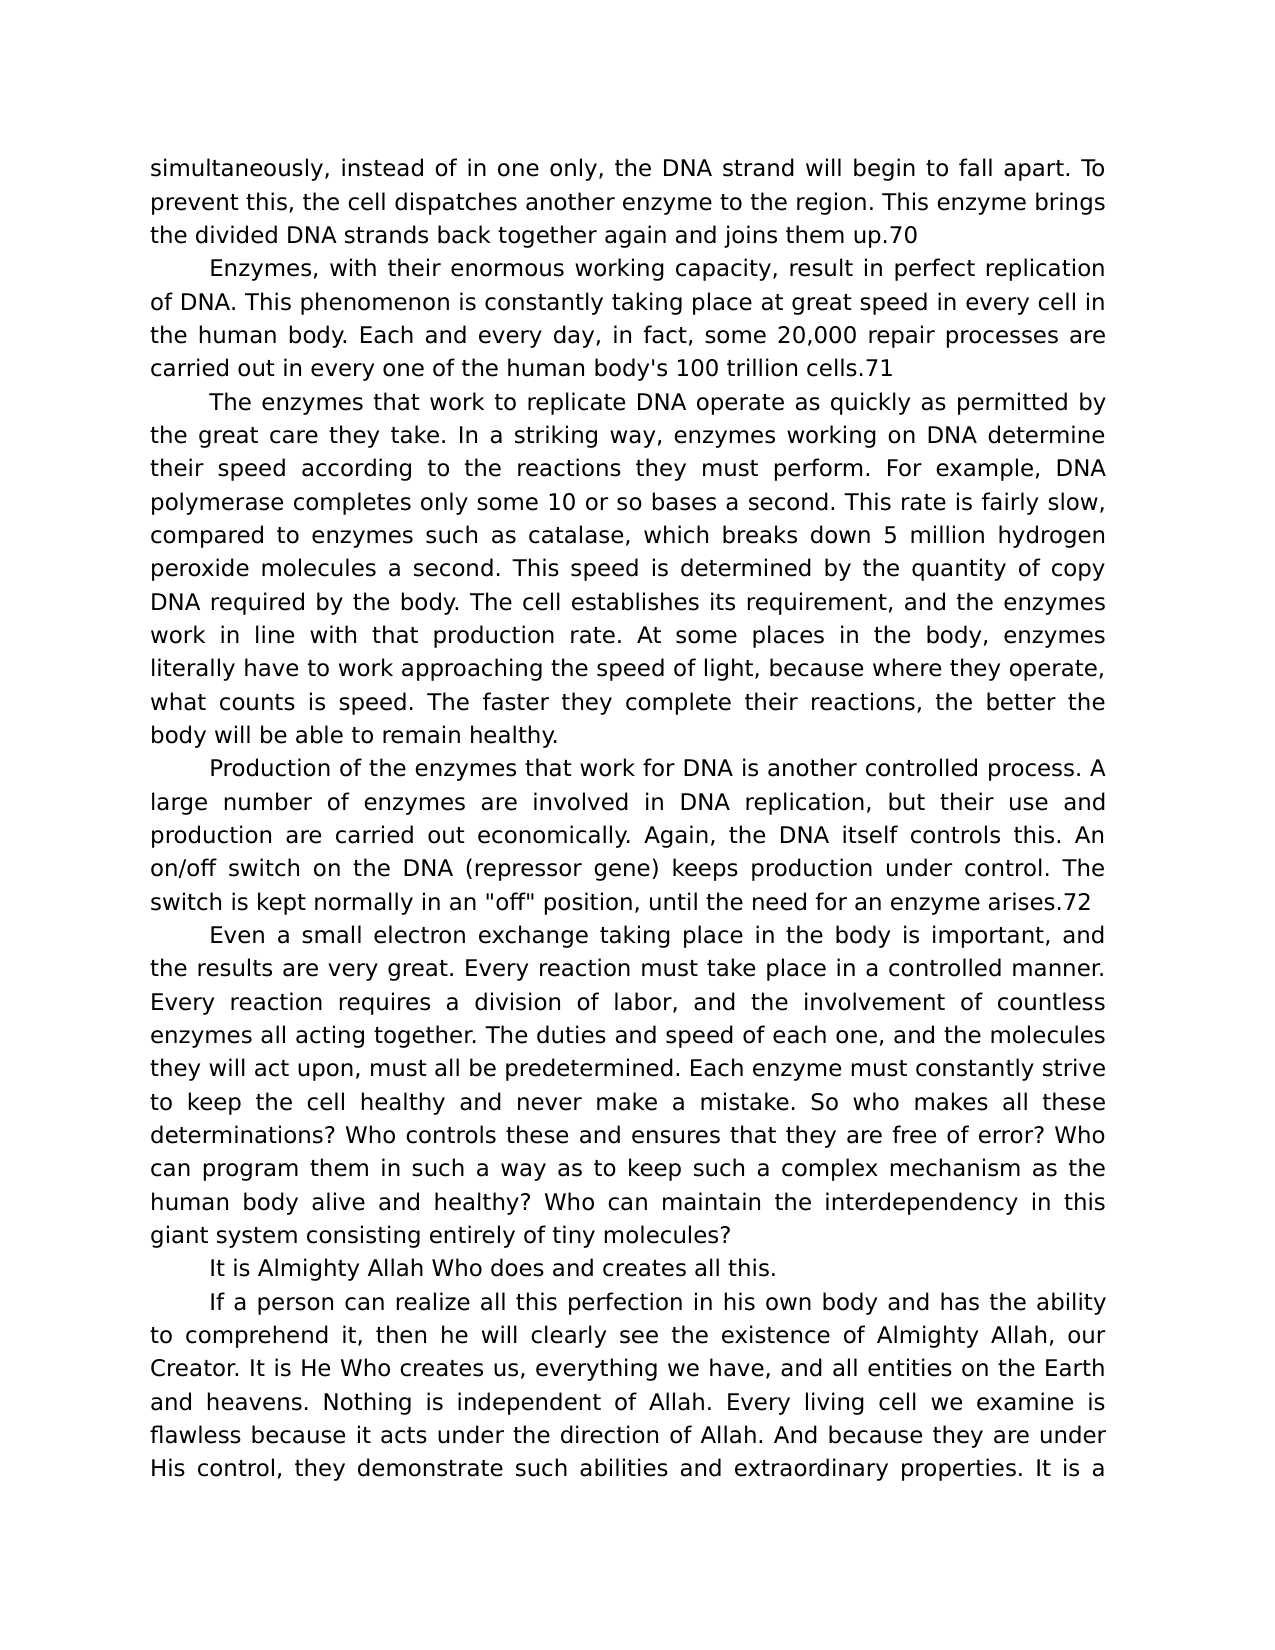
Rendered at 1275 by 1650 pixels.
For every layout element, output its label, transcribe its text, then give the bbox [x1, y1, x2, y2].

text Enzymes, with their enormous working capacity, result in perfect replication of DNA. This phenomenon is constantly taking place at great speed in every cell in the human body. Each and every day, in fact, some 20,000 repair processes are carried out in every one of the human body's 100 trillion cells.71 [150, 250, 1107, 383]
text Production of the enzymes that work for DNA is another controlled process. A large number of enzymes are involved in DNA replication, but their use and production are carried out economically. Again, the DNA itself controls this. An on/off switch on the DNA (repressor gene) keeps production under control. The switch is kept normally in an "off" position, until the need for an enzyme arises.72 [150, 750, 1107, 917]
text simultaneously, instead of in one only, the DNA strand will begin to fall apart. To prevent this, the cell dispatches another enzyme to the region. This enzyme brings the divided DNA strands back together again and joins them up.70 [150, 150, 1107, 250]
text If a person can realize all this perfection in his own body and has the ability to comprehend it, then he will clearly see the existence of Almighty Allah, our Creator. It is He Who creates us, everything we have, and all entities on the Earth and heavens. Nothing is independent of Allah. Every living cell we examine is flawless because it acts under the direction of Allah. And because they are under His control, they demonstrate such abilities and extraordinary properties. It is a [150, 1283, 1107, 1483]
text It is Almighty Allah Who does and creates all this. [150, 1250, 1107, 1283]
text Even a small electron exchange taking place in the body is important, and the results are very great. Every reaction must take place in a controlled manner. Every reaction requires a division of labor, and the involvement of countless enzymes all acting together. The duties and speed of each one, and the molecules they will act upon, must all be predetermined. Each enzyme must constantly strive to keep the cell healthy and never make a mistake. So who makes all these determinations? Who controls these and ensures that they are free of error? Who can program them in such a way as to keep such a complex mechanism as the human body alive and healthy? Who can maintain the interdependency in this giant system consisting entirely of tiny molecules? [150, 917, 1107, 1250]
text The enzymes that work to replicate DNA operate as quickly as permitted by the great care they take. In a striking way, enzymes working on DNA determine their speed according to the reactions they must perform. For example, DNA polymerase completes only some 10 or so bases a second. This rate is fairly slow, compared to enzymes such as catalase, which breaks down 5 million hydrogen peroxide molecules a second. This speed is determined by the quantity of copy DNA required by the body. The cell establishes its requirement, and the enzymes work in line with that production rate. At some places in the body, enzymes literally have to work approaching the speed of light, because where they operate, what counts is speed. The faster they complete their reactions, the better the body will be able to remain healthy. [150, 383, 1107, 750]
